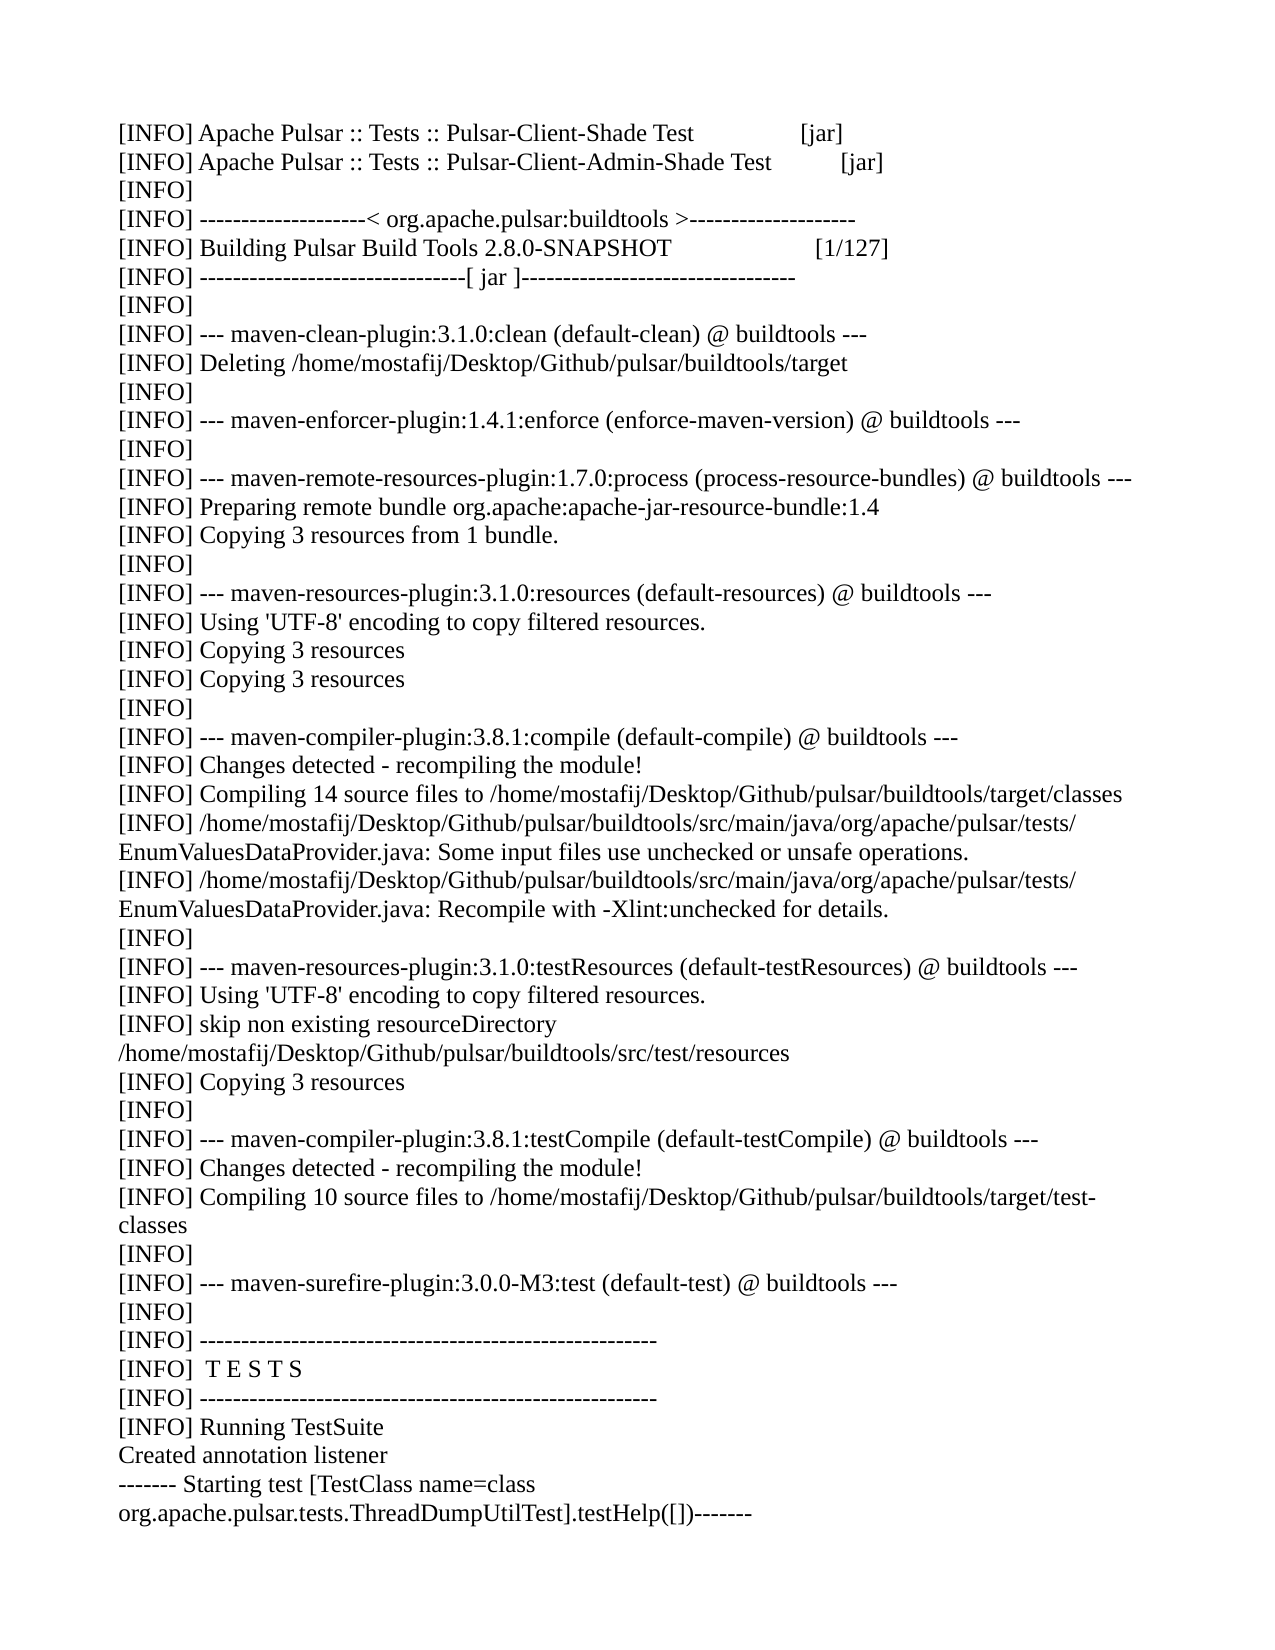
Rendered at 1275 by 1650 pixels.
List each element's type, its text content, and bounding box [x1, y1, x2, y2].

text [INFO] --- maven-enforcer-plugin:1.4.1:enforce (enforce-maven-version) @ buildtools --- [118, 406, 1157, 434]
text [INFO] [118, 377, 1157, 406]
text [INFO] Compiling 10 source files to /home/mostafij/Desktop/Github/pulsar/buildtools/target/test-classes [118, 1182, 1157, 1239]
text [INFO] [118, 1096, 1157, 1124]
text [INFO] --- maven-compiler-plugin:3.8.1:testCompile (default-testCompile) @ buildtools --- [118, 1124, 1157, 1153]
text ------- Starting test [TestClass name=class org.apache.pulsar.tests.ThreadDumpUtilTest].testHelp([])------- [118, 1469, 1157, 1527]
text [INFO] Copying 3 resources [118, 636, 1157, 664]
text [INFO] Compiling 14 source files to /home/mostafij/Desktop/Github/pulsar/buildtools/target/classes [118, 779, 1157, 808]
text Created annotation listener [118, 1441, 1157, 1469]
text [INFO] /home/mostafij/Desktop/Github/pulsar/buildtools/src/main/java/org/apache/pulsar/tests/EnumValuesDataProvider.java: Recompile with -Xlint:unchecked for details. [118, 866, 1157, 923]
text [INFO] Using 'UTF-8' encoding to copy filtered resources. [118, 981, 1157, 1009]
text [INFO] T E S T S [118, 1354, 1157, 1383]
text [INFO] [118, 693, 1157, 722]
text [INFO] Building Pulsar Build Tools 2.8.0-SNAPSHOT [1/127] [118, 233, 1157, 262]
text [INFO] --------------------------------[ jar ]--------------------------------- [118, 262, 1157, 291]
text [INFO] --------------------< org.apache.pulsar:buildtools >-------------------- [118, 204, 1157, 233]
text [INFO] Copying 3 resources [118, 664, 1157, 693]
text [INFO] Running TestSuite [118, 1412, 1157, 1441]
text [INFO] [118, 434, 1157, 463]
text [INFO] Apache Pulsar :: Tests :: Pulsar-Client-Shade Test [jar] [118, 118, 1157, 147]
text [INFO] Copying 3 resources [118, 1067, 1157, 1096]
text [INFO] --- maven-clean-plugin:3.1.0:clean (default-clean) @ buildtools --- [118, 319, 1157, 348]
text [INFO] --- maven-remote-resources-plugin:1.7.0:process (process-resource-bundles) @ buildtools --- [118, 463, 1157, 492]
text [INFO] Changes detected - recompiling the module! [118, 1153, 1157, 1182]
text [INFO] Changes detected - recompiling the module! [118, 751, 1157, 779]
text [INFO] [118, 291, 1157, 319]
text [INFO] ------------------------------------------------------- [118, 1383, 1157, 1412]
text [INFO] --- maven-resources-plugin:3.1.0:testResources (default-testResources) @ buildtools --- [118, 952, 1157, 981]
text [INFO] --- maven-compiler-plugin:3.8.1:compile (default-compile) @ buildtools --- [118, 722, 1157, 751]
text [INFO] Copying 3 resources from 1 bundle. [118, 521, 1157, 549]
text [INFO] Deleting /home/mostafij/Desktop/Github/pulsar/buildtools/target [118, 348, 1157, 377]
text [INFO] [118, 549, 1157, 578]
text [INFO] [118, 176, 1157, 204]
text [INFO] --- maven-resources-plugin:3.1.0:resources (default-resources) @ buildtools --- [118, 578, 1157, 607]
text [INFO] [118, 1239, 1157, 1268]
text [INFO] [118, 1297, 1157, 1326]
text [INFO] [118, 923, 1157, 952]
text [INFO] ------------------------------------------------------- [118, 1326, 1157, 1354]
text [INFO] Using 'UTF-8' encoding to copy filtered resources. [118, 607, 1157, 636]
text [INFO] Apache Pulsar :: Tests :: Pulsar-Client-Admin-Shade Test [jar] [118, 147, 1157, 176]
text [INFO] Preparing remote bundle org.apache:apache-jar-resource-bundle:1.4 [118, 492, 1157, 521]
text [INFO] skip non existing resourceDirectory /home/mostafij/Desktop/Github/pulsar/buildtools/src/test/resources [118, 1009, 1157, 1067]
text [INFO] --- maven-surefire-plugin:3.0.0-M3:test (default-test) @ buildtools --- [118, 1268, 1157, 1297]
text [INFO] /home/mostafij/Desktop/Github/pulsar/buildtools/src/main/java/org/apache/pulsar/tests/EnumValuesDataProvider.java: Some input files use unchecked or unsafe operations. [118, 808, 1157, 866]
